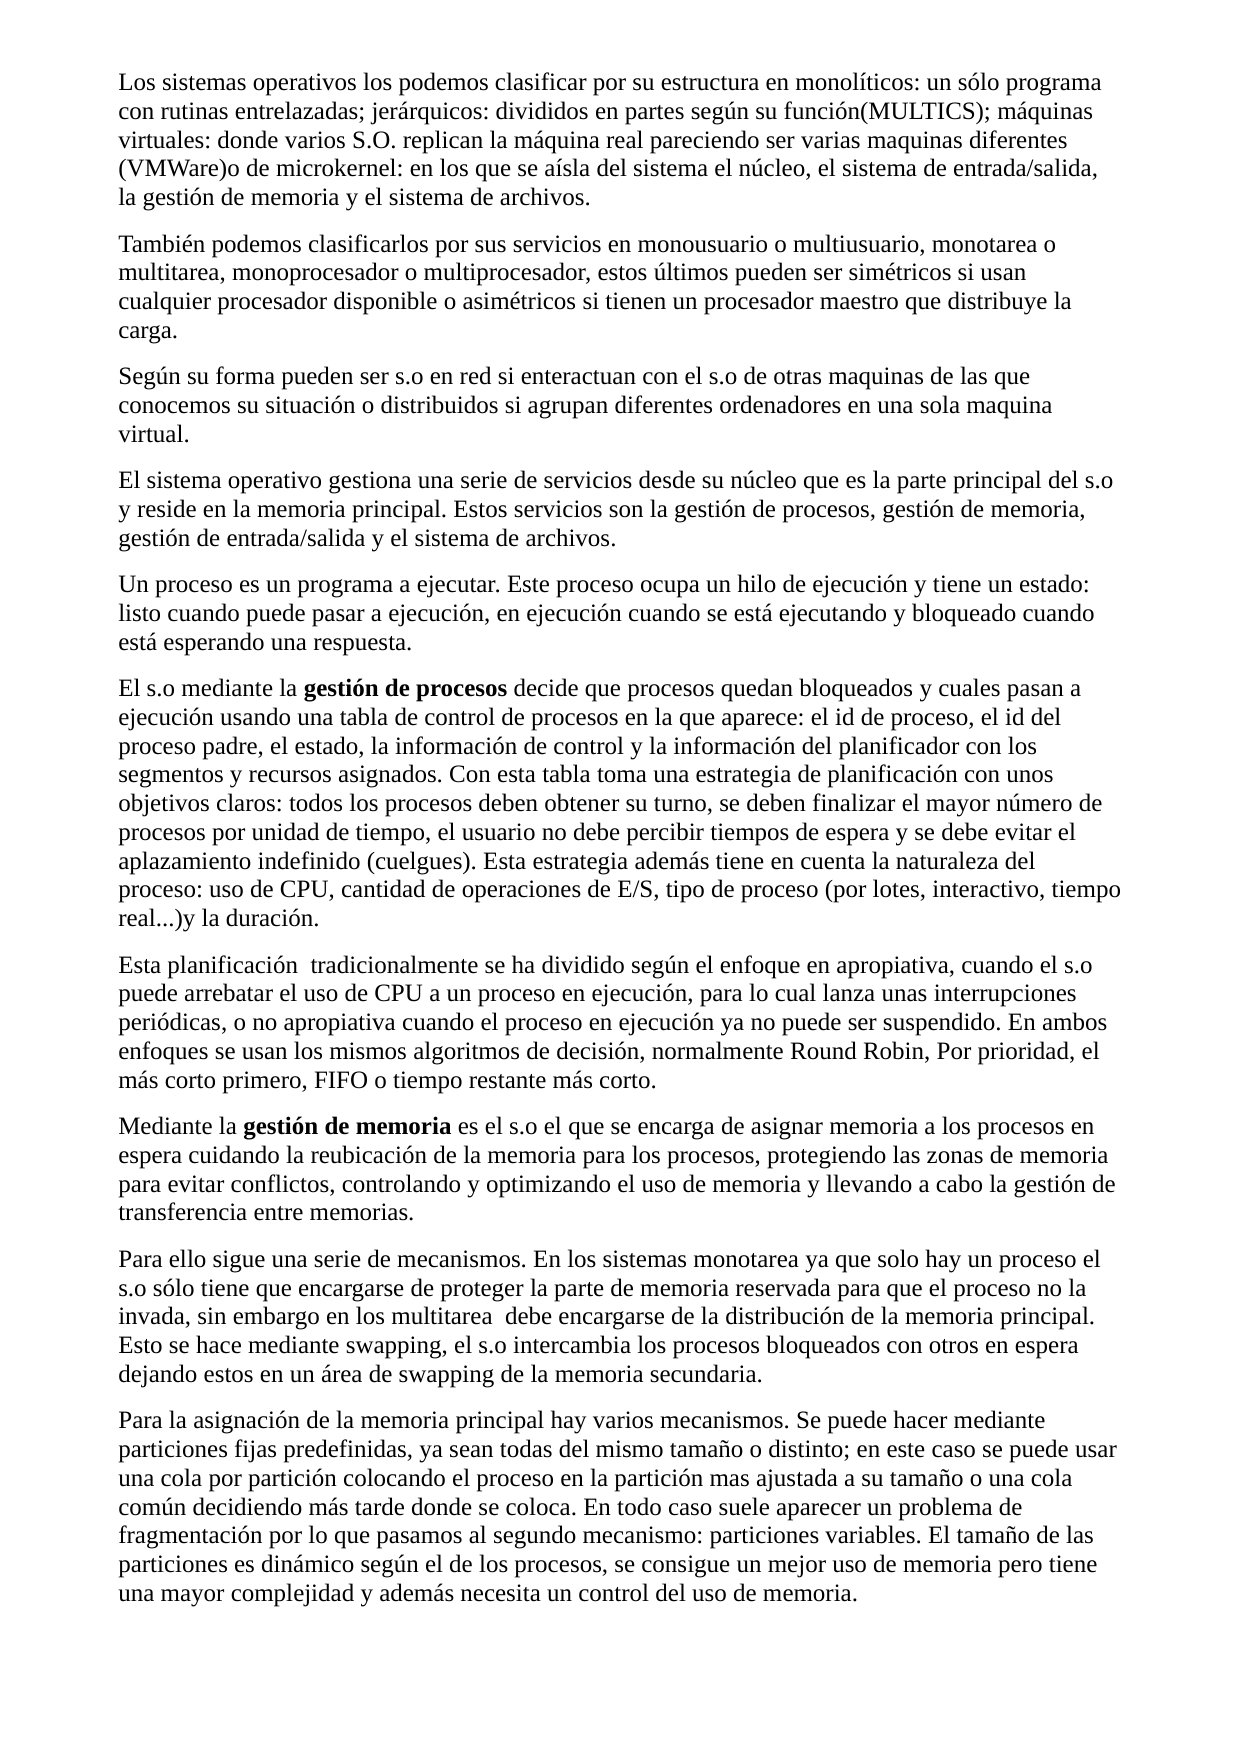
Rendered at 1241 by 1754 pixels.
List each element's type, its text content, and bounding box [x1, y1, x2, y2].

text Esta planificación tradicionalmente se ha dividido según el enfoque en apropiativa, cuando el s.o puede arrebatar el uso de CPU a un proceso en ejecución, para lo cual lanza unas interrupciones periódicas, o no apropiativa cuando el proceso en ejecución ya no puede ser suspendido. En ambos enfoques se usan los mismos algoritmos de decisión, normalmente Round Robin, Por prioridad, el más corto primero, FIFO o tiempo restante más corto. [118, 950, 1122, 1093]
text Según su forma pueden ser s.o en red si enteractuan con el s.o de otras maquinas de las que conocemos su situación o distribuidos si agrupan diferentes ordenadores en una sola maquina virtual. [118, 361, 1122, 448]
text Los sistemas operativos los podemos clasificar por su estructura en monolíticos: un sólo programa con rutinas entrelazadas; jerárquicos: divididos en partes según su función(MULTICS); máquinas virtuales: donde varios S.O. replican la máquina real pareciendo ser varias maquinas diferentes (VMWare)o de microkernel: en los que se aísla del sistema el núcleo, el sistema de entrada/salida, la gestión de memoria y el sistema de archivos. [118, 67, 1122, 211]
text También podemos clasificarlos por sus servicios en monousuario o multiusuario, monotarea o multitarea, monoprocesador o multiprocesador, estos últimos pueden ser simétricos si usan cualquier procesador disponible o asimétricos si tienen un procesador maestro que distribuye la carga. [118, 229, 1122, 344]
text Para ello sigue una serie de mecanismos. En los sistemas monotarea ya que solo hay un proceso el s.o sólo tiene que encargarse de proteger la parte de memoria reservada para que el proceso no la invada, sin embargo en los multitarea debe encargarse de la distribución de la memoria principal. Esto se hace mediante swapping, el s.o intercambia los procesos bloqueados con otros en espera dejando estos en un área de swapping de la memoria secundaria. [118, 1244, 1122, 1388]
text El s.o mediante la gestión de procesos decide que procesos quedan bloqueados y cuales pasan a ejecución usando una tabla de control de procesos en la que aparece: el id de proceso, el id del proceso padre, el estado, la información de control y la información del planificador con los segmentos y recursos asignados. Con esta tabla toma una estrategia de planificación con unos objetivos claros: todos los procesos deben obtener su turno, se deben finalizar el mayor número de procesos por unidad de tiempo, el usuario no debe percibir tiempos de espera y se debe evitar el aplazamiento indefinido (cuelgues). Esta estrategia además tiene en cuenta la naturaleza del proceso: uso de CPU, cantidad de operaciones de E/S, tipo de proceso (por lotes, interactivo, tiempo real...)y la duración. [118, 673, 1122, 932]
text El sistema operativo gestiona una serie de servicios desde su núcleo que es la parte principal del s.o y reside en la memoria principal. Estos servicios son la gestión de procesos, gestión de memoria, gestión de entrada/salida y el sistema de archivos. [118, 465, 1122, 552]
text Mediante la gestión de memoria es el s.o el que se encarga de asignar memoria a los procesos en espera cuidando la reubicación de la memoria para los procesos, protegiendo las zonas de memoria para evitar conflictos, controlando y optimizando el uso de memoria y llevando a cabo la gestión de transferencia entre memorias. [118, 1111, 1122, 1226]
text Para la asignación de la memoria principal hay varios mecanismos. Se puede hacer mediante particiones fijas predefinidas, ya sean todas del mismo tamaño o distinto; en este caso se puede usar una cola por partición colocando el proceso en la partición mas ajustada a su tamaño o una cola común decidiendo más tarde donde se coloca. En todo caso suele aparecer un problema de fragmentación por lo que pasamos al segundo mecanismo: particiones variables. El tamaño de las particiones es dinámico según el de los procesos, se consigue un mejor uso de memoria pero tiene una mayor complejidad y además necesita un control del uso de memoria. [118, 1405, 1122, 1607]
text Un proceso es un programa a ejecutar. Este proceso ocupa un hilo de ejecución y tiene un estado: listo cuando puede pasar a ejecución, en ejecución cuando se está ejecutando y bloqueado cuando está esperando una respuesta. [118, 569, 1122, 656]
